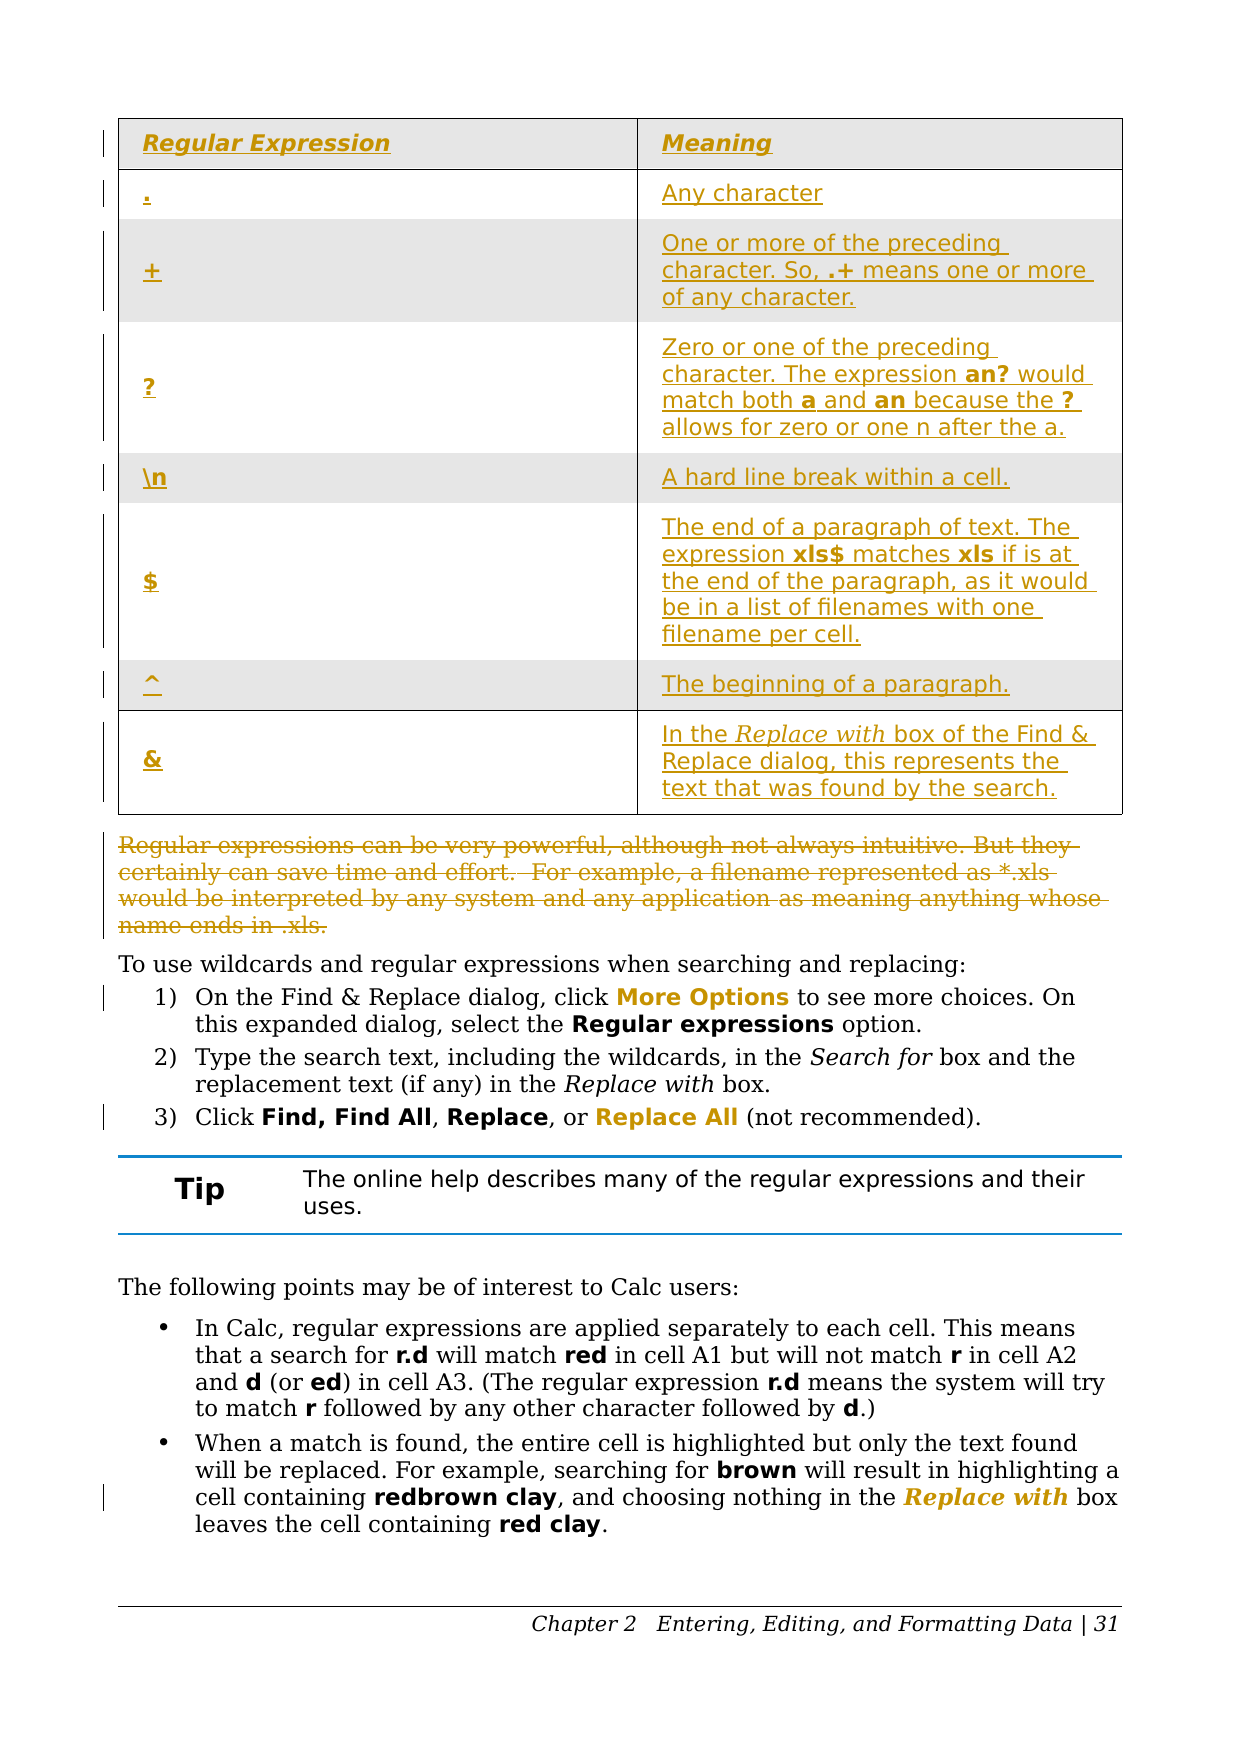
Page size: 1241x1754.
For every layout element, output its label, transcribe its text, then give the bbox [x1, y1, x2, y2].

table_cell A hard line break within a cell. [638, 453, 1122, 503]
table_cell Any character [638, 170, 1122, 219]
table_cell The end of a paragraph of text. The expression xls$ matches xls if is at the end of the paragraph, as it would be in a list of filenames with one filename per cell. [638, 503, 1122, 659]
table_cell One or more of the preceding character. So, .+ means one or more of any character. [638, 219, 1122, 322]
table_cell In the Replace with box of the Find & Replace dialog, this represents the text that was found by the search. [638, 711, 1122, 813]
list In Calc, regular expressions are applied separately to each cell. This means that a search for r.d will match red in cell A1 but will not match r in cell A2 and d (or ed) in cell A3. (The regular expression r.d means the system will try to match r followed by any other character followed by d.) [156, 1313, 1122, 1422]
table_cell + [119, 219, 637, 322]
table_cell & [119, 711, 637, 813]
table_cell Zero or one of the preceding character. The expression an? would match both a and an because the ? allows for zero or one n after the a. [638, 322, 1122, 452]
table_header Tip [118, 1158, 281, 1233]
list When a match is found, the entire cell is highlighted but only the text found will be replaced. For example, searching for brown will result in highlighting a cell containing redbrown clay, and choosing nothing in the Replace with box leaves the cell containing red clay. [156, 1428, 1122, 1538]
table_cell $ [119, 503, 637, 659]
table_header The online help describes many of the regular expressions and their uses. [281, 1158, 1122, 1233]
table_header Meaning [638, 119, 1122, 168]
list Click Find, Find All, Replace, or Replace All (not recommended). [177, 1104, 1122, 1130]
table_cell ^ [119, 660, 637, 710]
list On the Find & Replace dialog, click More Options to see more choices. On this expanded dialog, select the Regular expressions option. [177, 984, 1122, 1038]
table_cell ? [119, 322, 637, 452]
table_cell . [119, 170, 637, 219]
list To use wildcards and regular expressions when searching and replacing: [118, 951, 1122, 978]
table_cell \n [119, 453, 637, 503]
text The following points may be of interest to Calc users: [118, 1274, 1122, 1300]
table_header Regular Expression [119, 119, 637, 168]
table_cell The beginning of a paragraph. [638, 660, 1122, 710]
list Type the search text, including the wildcards, in the Search for box and the replacement text (if any) in the Replace with box. [177, 1044, 1122, 1097]
